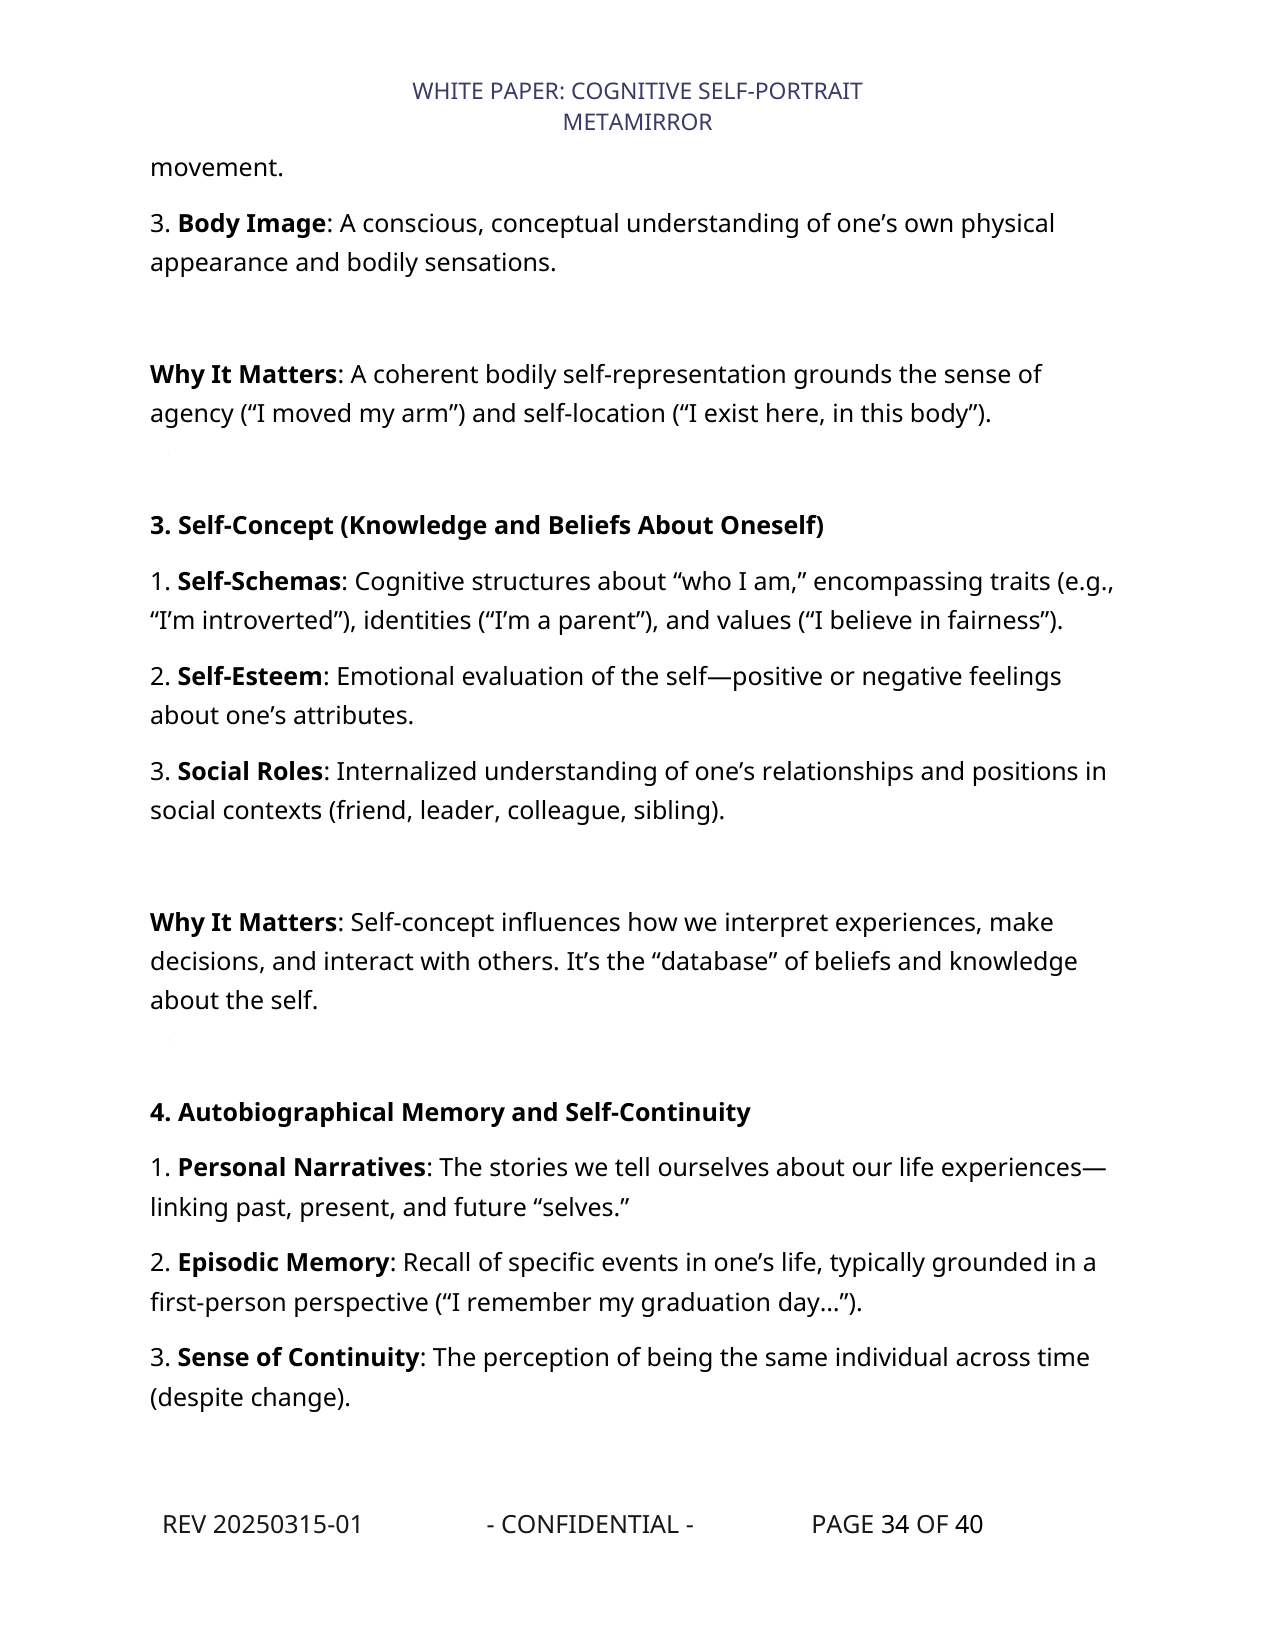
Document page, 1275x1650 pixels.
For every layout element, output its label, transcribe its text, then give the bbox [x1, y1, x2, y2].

text 3. Body Image: A conscious, conceptual understanding of one’s own physical appearance and bodily sensations. [150, 206, 1125, 279]
text 1. Personal Narratives: The stories we tell ourselves about our life experiences—linking past, present, and future “selves.” [150, 1150, 1125, 1223]
text 1. Self-Schemas: Cognitive structures about “who I am,” encompassing traits (e.g., “I’m introverted”), identities (“I’m a parent”), and values (“I believe in fairness”). [150, 563, 1125, 637]
text 3. Sense of Continuity: The perception of being the same individual across time (despite change). [150, 1340, 1125, 1413]
text 2. Episodic Memory: Recall of specific events in one’s life, typically grounded in a first-person perspective (“I remember my graduation day…”). [150, 1245, 1125, 1318]
text Why It Matters: Self-concept influences how we interpret experiences, make decisions, and interact with others. It’s the “database” of beliefs and knowledge about the self. [150, 904, 1125, 1017]
text 3. Self-Concept (Knowledge and Beliefs About Oneself) [150, 507, 1125, 542]
text movement. [150, 150, 1125, 184]
text Why It Matters: A coherent bodily self-representation grounds the sense of agency (“I moved my arm”) and self-location (“I exist here, in this body”). [150, 357, 1125, 430]
text 3. Social Roles: Internalized understanding of one’s relationships and positions in social contexts (friend, leader, colleague, sibling). [150, 753, 1125, 827]
text 2. Self-Esteem: Emotional evaluation of the self—positive or negative feelings about one’s attributes. [150, 658, 1125, 732]
text 4. Autobiographical Memory and Self-Continuity [150, 1094, 1125, 1128]
